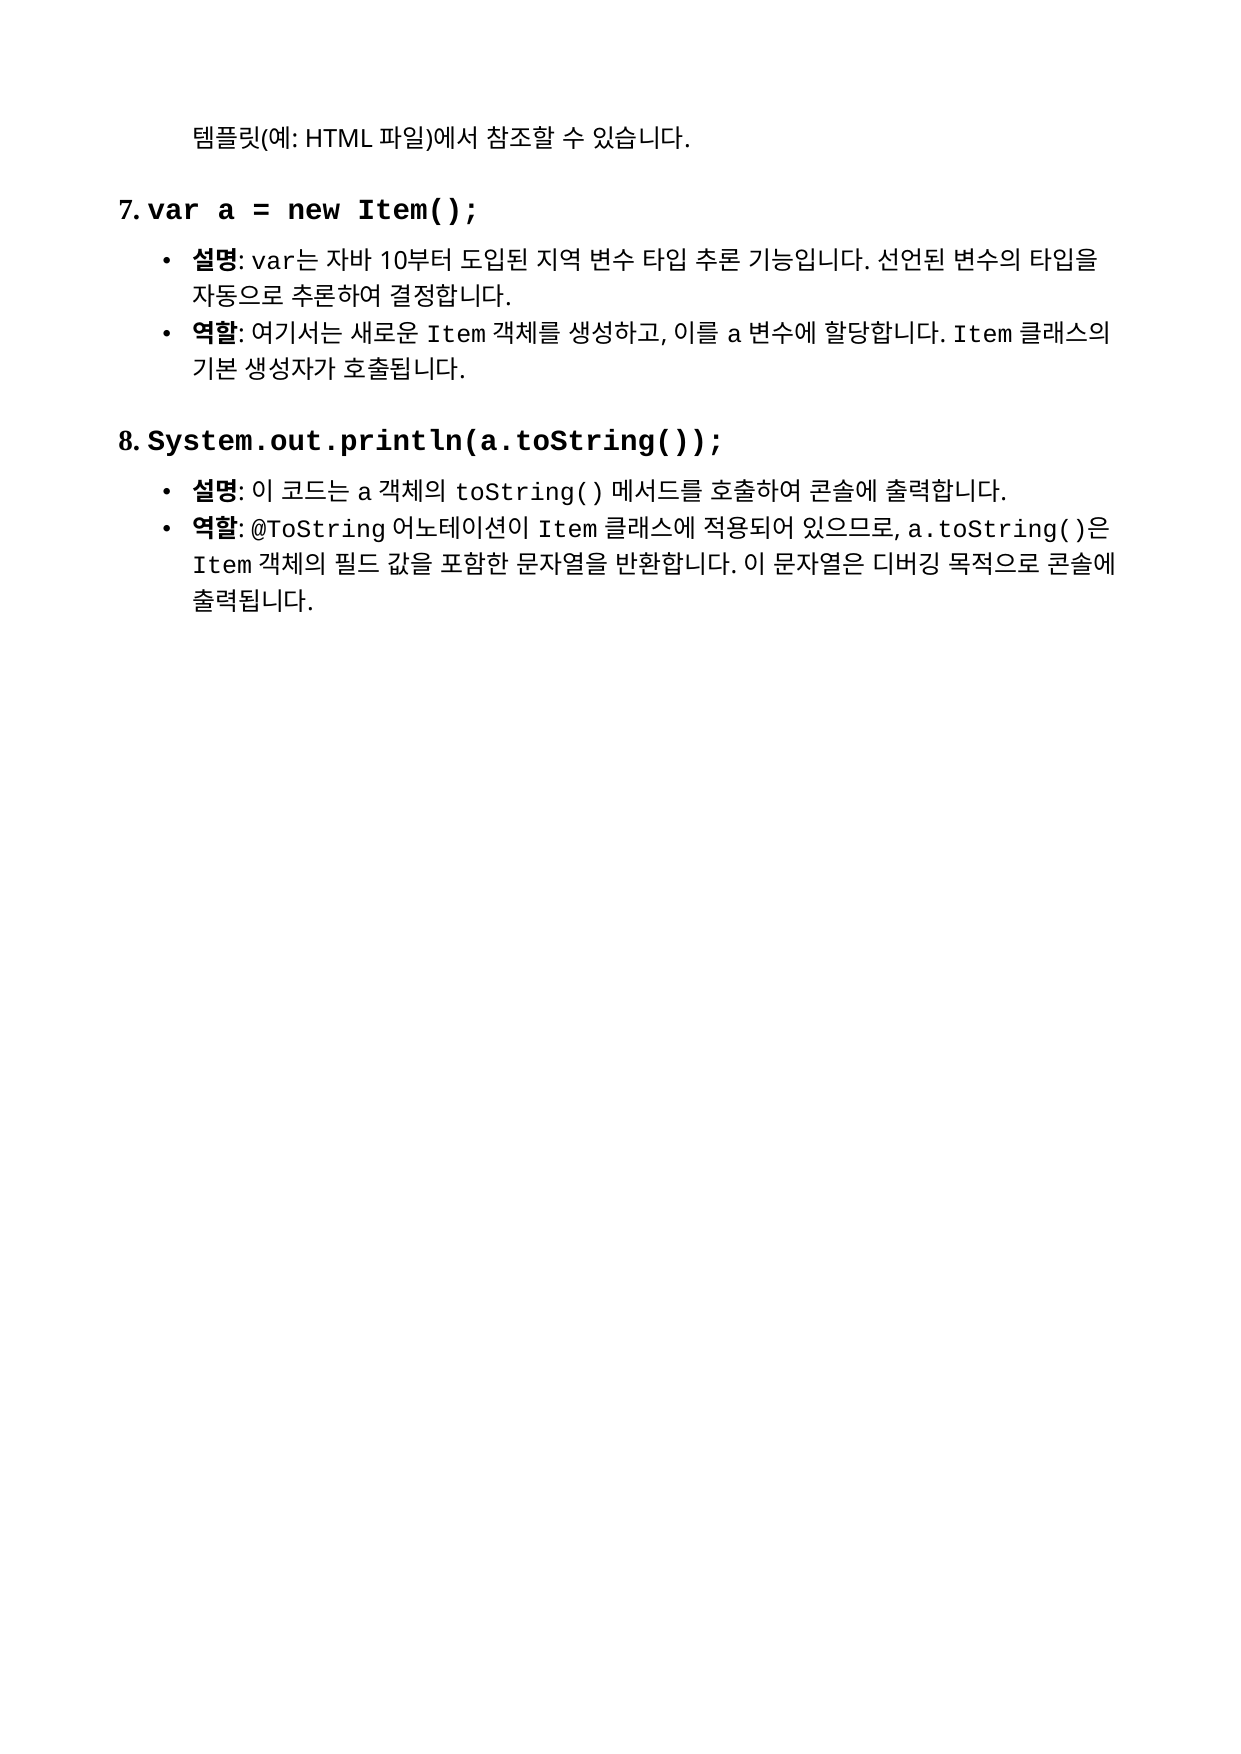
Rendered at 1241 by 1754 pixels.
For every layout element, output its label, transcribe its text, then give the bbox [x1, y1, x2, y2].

subtitle 8. System.out.println(a.toString()); [118, 423, 1122, 459]
list 역할: @ToString 어노테이션이 Item 클래스에 적용되어 있으므로, a.toString()은 Item 객체의 필드 값을 포함한 문자열을 반환합니다. 이 문자열은 디버깅 목적으로 콘솔에 출력됩니다. [162, 508, 1122, 617]
list 역할: 여기서는 새로운 Item 객체를 생성하고, 이를 a 변수에 할당합니다. Item 클래스의 기본 생성자가 호출됩니다. [162, 313, 1122, 386]
list 템플릿(예: HTML 파일)에서 참조할 수 있습니다. [162, 118, 1122, 154]
subtitle 7. var a = new Item(); [118, 192, 1122, 228]
list 설명: var는 자바 10부터 도입된 지역 변수 타입 추론 기능입니다. 선언된 변수의 타입을 자동으로 추론하여 결정합니다. [162, 240, 1122, 313]
list 설명: 이 코드는 a 객체의 toString() 메서드를 호출하여 콘솔에 출력합니다. [162, 472, 1122, 508]
